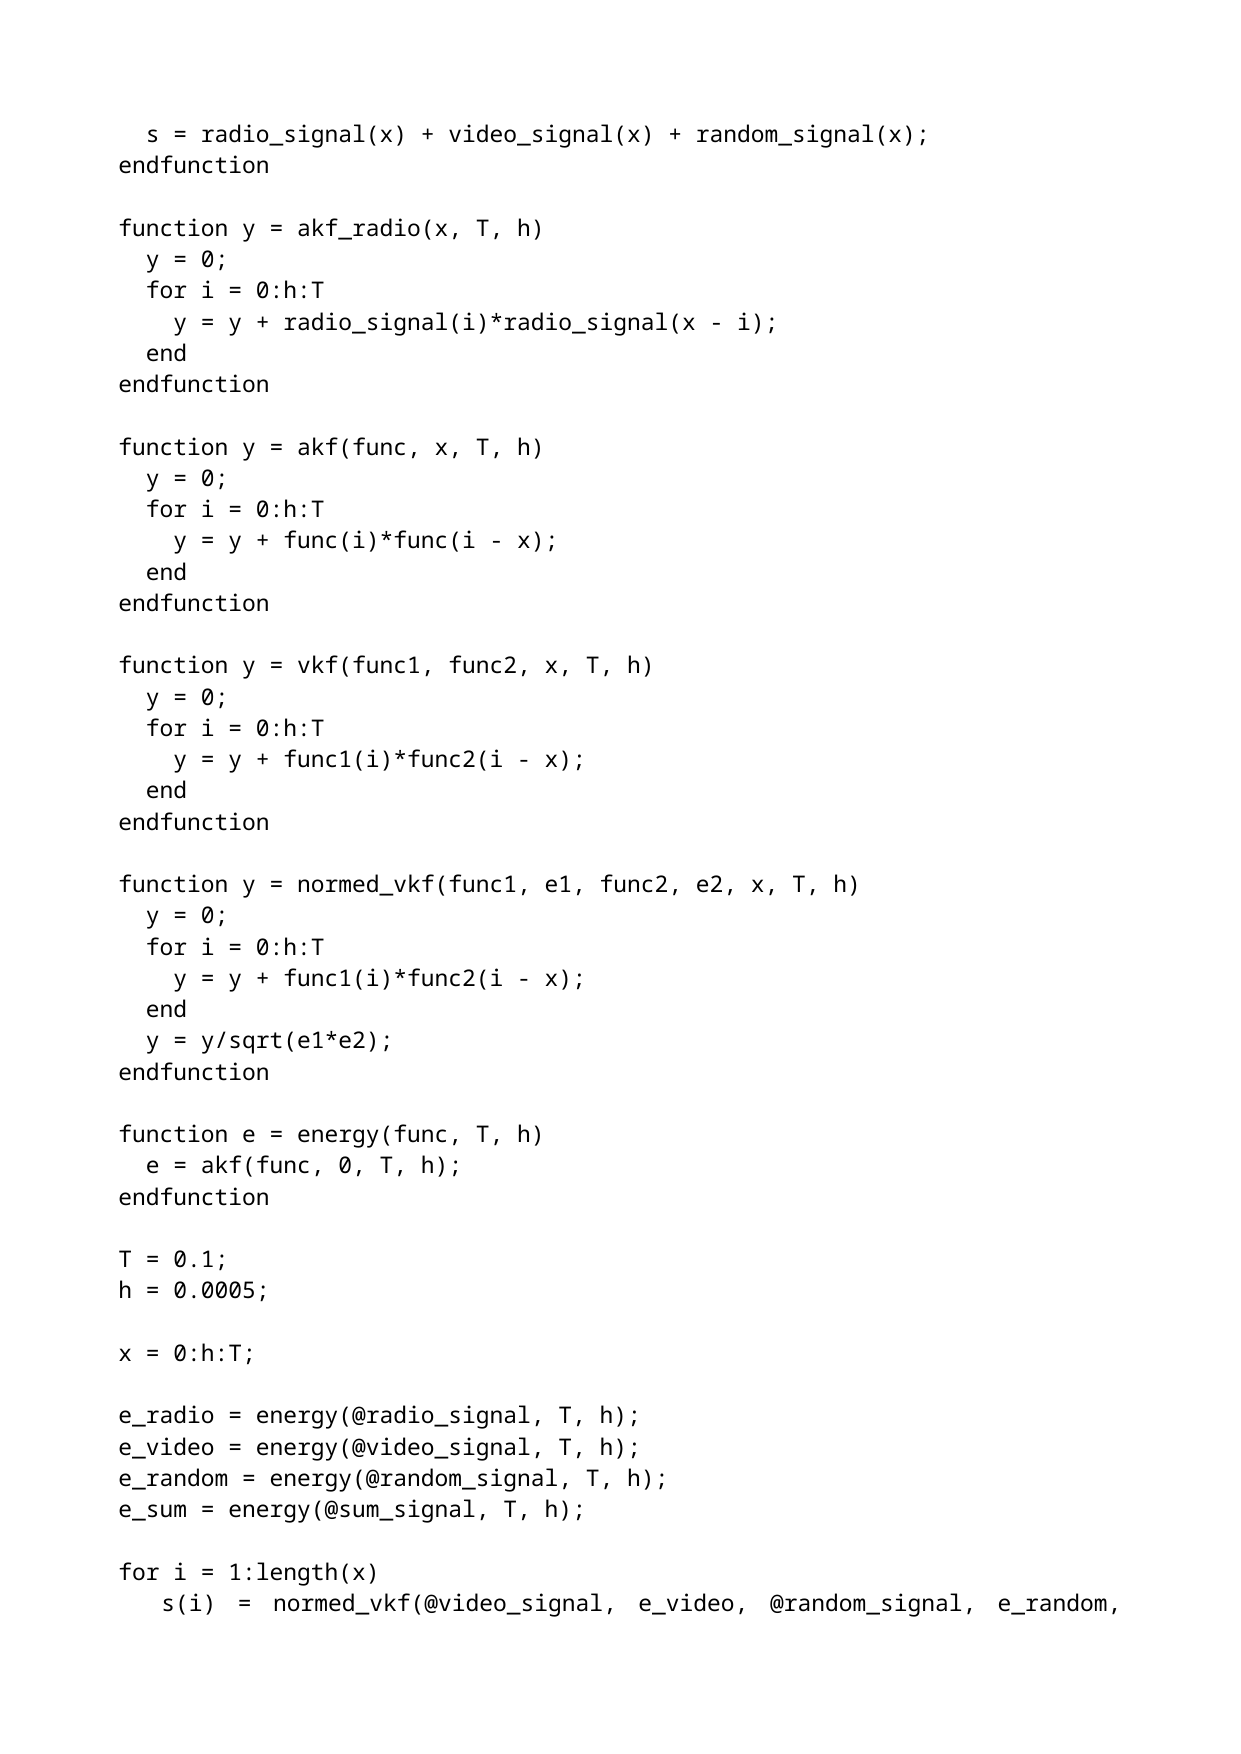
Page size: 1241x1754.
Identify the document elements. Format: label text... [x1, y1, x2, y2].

text e_sum = energy(@sum_signal, T, h); [118, 1493, 1122, 1524]
text end [118, 556, 1122, 587]
text T = 0.1; [118, 1243, 1122, 1274]
text end [118, 993, 1122, 1024]
text end [118, 337, 1122, 368]
text endfunction [118, 1056, 1122, 1087]
text for i = 0:h:T [118, 712, 1122, 743]
text e = akf(func, 0, T, h); [118, 1149, 1122, 1181]
text y = 0; [118, 462, 1122, 493]
text y = 0; [118, 681, 1122, 712]
text y = y + func1(i)*func2(i - x); [118, 962, 1122, 993]
text y = y + radio_signal(i)*radio_signal(x - i); [118, 306, 1122, 337]
text s = radio_signal(x) + video_signal(x) + random_signal(x); [118, 118, 1122, 149]
text endfunction [118, 587, 1122, 618]
text end [118, 774, 1122, 806]
text e_video = energy(@video_signal, T, h); [118, 1431, 1122, 1462]
text y = y/sqrt(e1*e2); [118, 1024, 1122, 1056]
text e_random = energy(@random_signal, T, h); [118, 1462, 1122, 1493]
text function y = akf_radio(x, T, h) [118, 212, 1122, 243]
text y = y + func(i)*func(i - x); [118, 524, 1122, 556]
text y = y + func1(i)*func2(i - x); [118, 743, 1122, 774]
text y = 0; [118, 899, 1122, 931]
text function e = energy(func, T, h) [118, 1118, 1122, 1149]
text endfunction [118, 368, 1122, 399]
text s(i) = normed_vkf(@video_signal, e_video, @random_signal, e_random, [118, 1587, 1122, 1618]
text endfunction [118, 149, 1122, 181]
text endfunction [118, 1181, 1122, 1212]
text for i = 0:h:T [118, 274, 1122, 306]
text for i = 0:h:T [118, 493, 1122, 524]
text y = 0; [118, 243, 1122, 274]
text for i = 1:length(x) [118, 1556, 1122, 1587]
text x = 0:h:T; [118, 1337, 1122, 1368]
text for i = 0:h:T [118, 931, 1122, 962]
text endfunction [118, 806, 1122, 837]
text function y = vkf(func1, func2, x, T, h) [118, 649, 1122, 681]
text function y = normed_vkf(func1, e1, func2, e2, x, T, h) [118, 868, 1122, 899]
text function y = akf(func, x, T, h) [118, 431, 1122, 462]
text e_radio = energy(@radio_signal, T, h); [118, 1399, 1122, 1431]
text h = 0.0005; [118, 1274, 1122, 1306]
